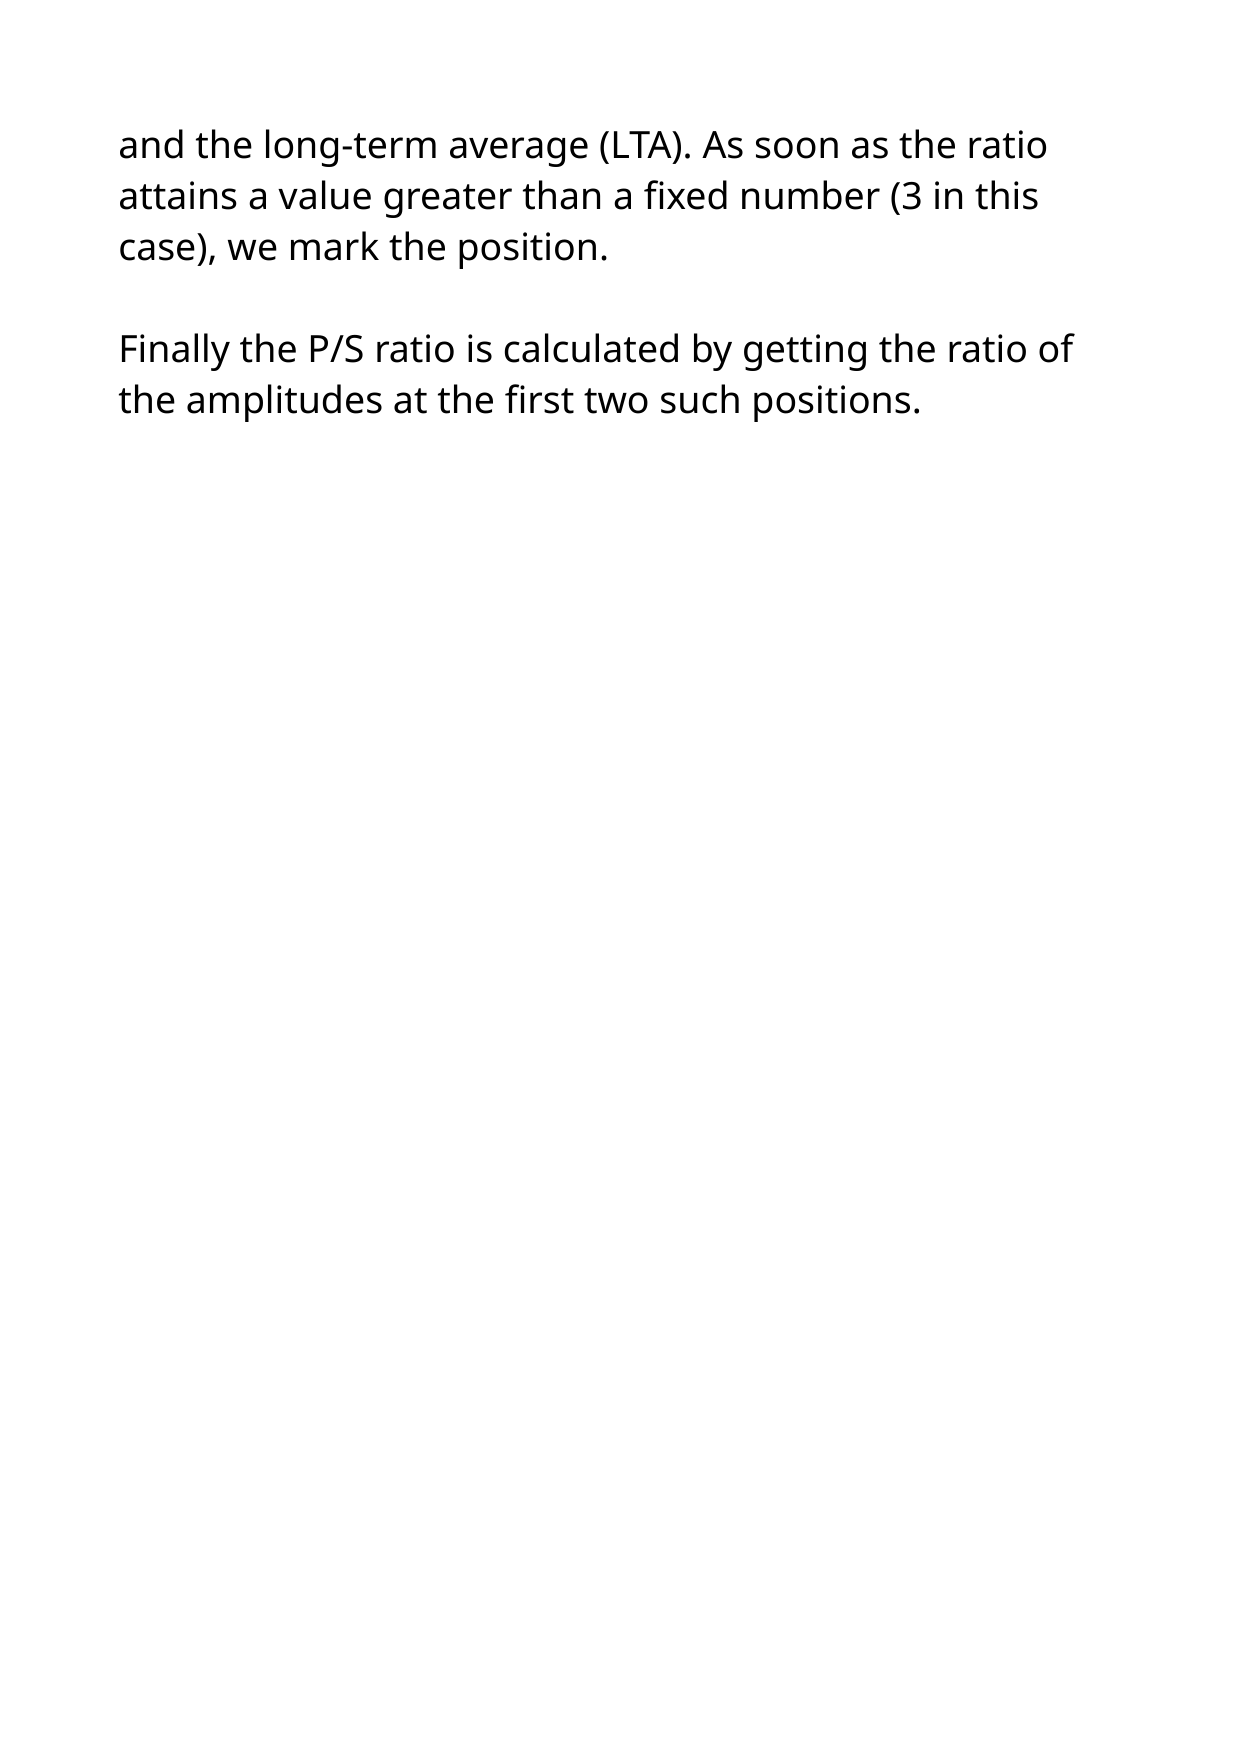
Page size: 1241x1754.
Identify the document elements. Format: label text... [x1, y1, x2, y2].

text Finally the P/S ratio is calculated by getting the ratio of the amplitudes at the first two such positions. [118, 322, 1122, 424]
text and the long-term average (LTA). As soon as the ratio attains a value greater than a fixed number (3 in this case), we mark the position. [118, 118, 1122, 271]
